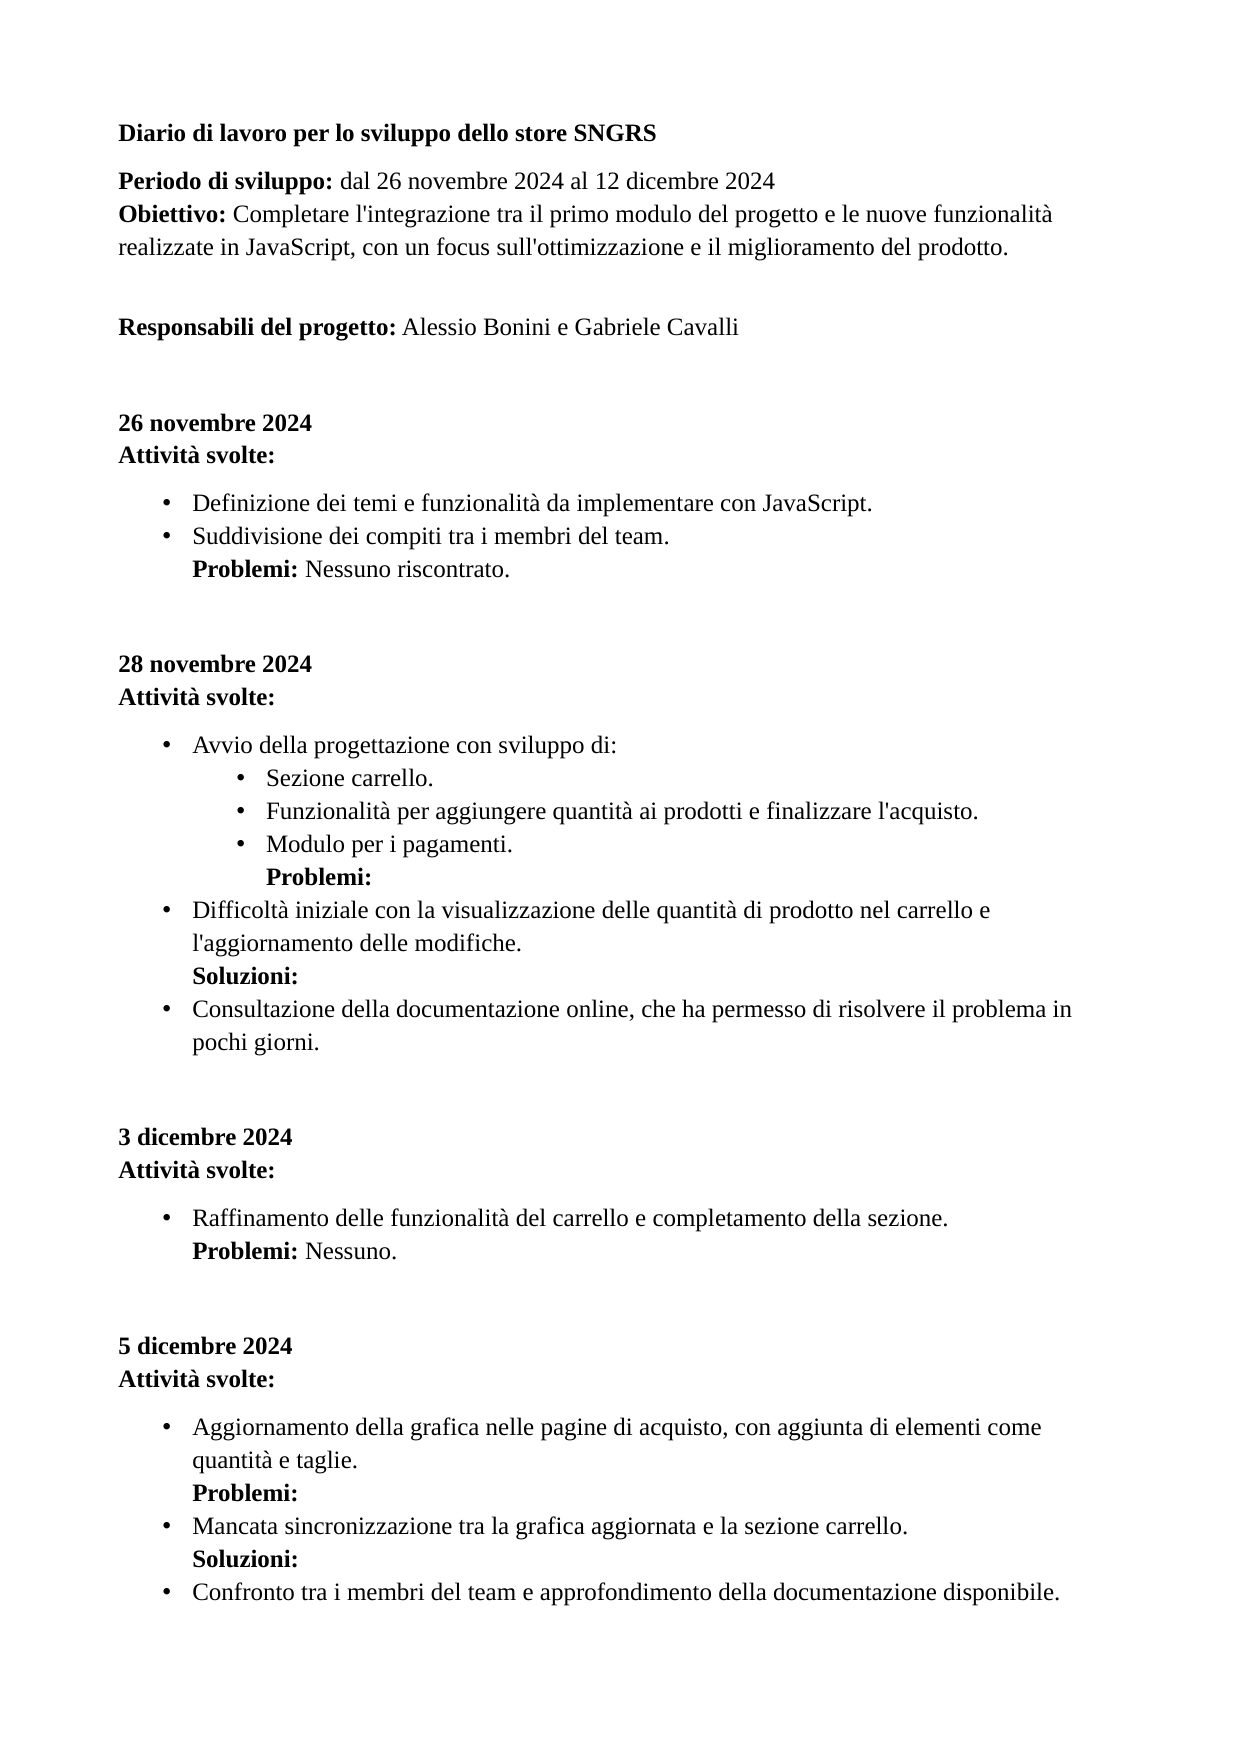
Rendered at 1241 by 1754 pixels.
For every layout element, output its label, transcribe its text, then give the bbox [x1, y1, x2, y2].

list Definizione dei temi e funzionalità da implementare con JavaScript. [162, 488, 1122, 517]
list Suddivisione dei compiti tra i membri del team. Problemi: Nessuno riscontrato. [162, 521, 1122, 583]
list Difficoltà iniziale con la visualizzazione delle quantità di prodotto nel carrello e l'aggiornamento delle modifiche. Soluzioni: [162, 895, 1122, 990]
text 28 novembre 2024 Attività svolte: [118, 649, 1122, 711]
list Mancata sincronizzazione tra la grafica aggiornata e la sezione carrello. Soluzioni: [162, 1511, 1122, 1573]
list Aggiornamento della grafica nelle pagine di acquisto, con aggiunta di elementi come quantità e taglie. Problemi: [162, 1412, 1122, 1507]
text Periodo di sviluppo: dal 26 novembre 2024 al 12 dicembre 2024 Obiettivo: Completare l'integrazione tra il primo modulo del progetto e le nuove funzionalità realizzate in JavaScript, con un focus sull'ottimizzazione e il miglioramento del prodotto. [118, 166, 1122, 261]
text 5 dicembre 2024 Attività svolte: [118, 1331, 1122, 1393]
list Sezione carrello. [236, 763, 1122, 792]
list Modulo per i pagamenti. Problemi: [236, 829, 1122, 891]
text Diario di lavoro per lo sviluppo dello store SNGRS [118, 118, 1122, 147]
list Consultazione della documentazione online, che ha permesso di risolvere il problema in pochi giorni. [162, 994, 1122, 1056]
list Avvio della progettazione con sviluppo di: [162, 730, 1122, 759]
text 3 dicembre 2024 Attività svolte: [118, 1122, 1122, 1184]
list Confronto tra i membri del team e approfondimento della documentazione disponibile. [162, 1577, 1122, 1606]
text 26 novembre 2024 Attività svolte: [118, 408, 1122, 469]
list Raffinamento delle funzionalità del carrello e completamento della sezione. Problemi: Nessuno. [162, 1203, 1122, 1265]
list Funzionalità per aggiungere quantità ai prodotti e finalizzare l'acquisto. [236, 796, 1122, 825]
text Responsabili del progetto: Alessio Bonini e Gabriele Cavalli [118, 279, 1122, 341]
